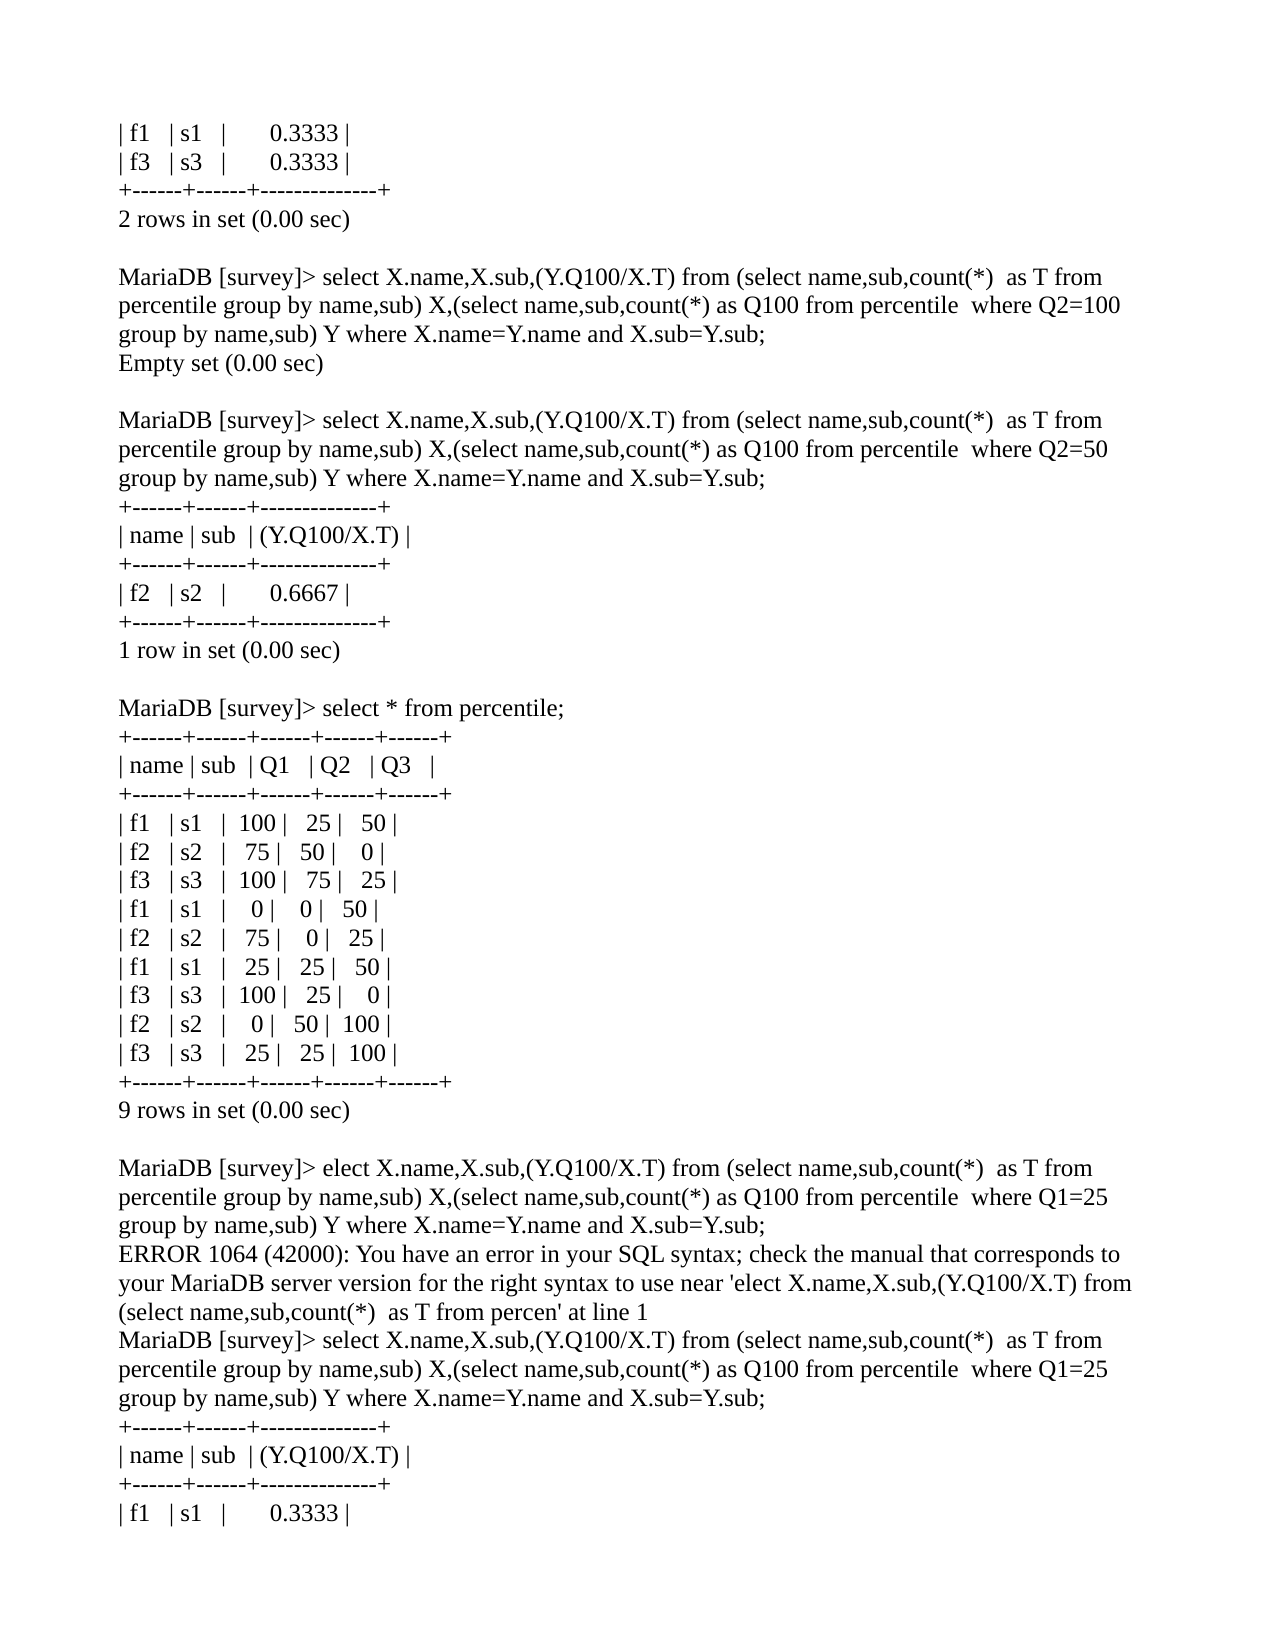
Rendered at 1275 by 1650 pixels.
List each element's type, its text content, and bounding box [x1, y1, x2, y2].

text MariaDB [survey]> select X.name,X.sub,(Y.Q100/X.T) from (select name,sub,count(*) as T from percentile group by name,sub) X,(select name,sub,count(*) as Q100 from percentile where Q1=25 group by name,sub) Y where X.name=Y.name and X.sub=Y.sub; [118, 1326, 1157, 1412]
text | f1 | s1 | 0 | 0 | 50 | [118, 894, 1157, 923]
text +------+------+--------------+ [118, 492, 1157, 521]
text | f1 | s1 | 0.3333 | [118, 118, 1157, 147]
text | f2 | s2 | 75 | 0 | 25 | [118, 923, 1157, 952]
text +------+------+--------------+ [118, 1469, 1157, 1498]
text +------+------+--------------+ [118, 549, 1157, 578]
text | f3 | s3 | 100 | 25 | 0 | [118, 981, 1157, 1009]
text +------+------+------+------+------+ [118, 779, 1157, 808]
text MariaDB [survey]> select X.name,X.sub,(Y.Q100/X.T) from (select name,sub,count(*) as T from percentile group by name,sub) X,(select name,sub,count(*) as Q100 from percentile where Q2=100 group by name,sub) Y where X.name=Y.name and X.sub=Y.sub; [118, 262, 1157, 348]
text | name | sub | Q1 | Q2 | Q3 | [118, 751, 1157, 779]
text +------+------+--------------+ [118, 176, 1157, 204]
text | name | sub | (Y.Q100/X.T) | [118, 1441, 1157, 1469]
text +------+------+------+------+------+ [118, 722, 1157, 751]
text +------+------+------+------+------+ [118, 1067, 1157, 1096]
text | f2 | s2 | 75 | 50 | 0 | [118, 837, 1157, 866]
text ERROR 1064 (42000): You have an error in your SQL syntax; check the manual that corresponds to your MariaDB server version for the right syntax to use near 'elect X.name,X.sub,(Y.Q100/X.T) from (select name,sub,count(*) as T from percen' at line 1 [118, 1239, 1157, 1326]
text 1 row in set (0.00 sec) [118, 636, 1157, 664]
text +------+------+--------------+ [118, 607, 1157, 636]
text | f3 | s3 | 0.3333 | [118, 147, 1157, 176]
text MariaDB [survey]> elect X.name,X.sub,(Y.Q100/X.T) from (select name,sub,count(*) as T from percentile group by name,sub) X,(select name,sub,count(*) as Q100 from percentile where Q1=25 group by name,sub) Y where X.name=Y.name and X.sub=Y.sub; [118, 1153, 1157, 1239]
text 9 rows in set (0.00 sec) [118, 1096, 1157, 1124]
text | name | sub | (Y.Q100/X.T) | [118, 521, 1157, 549]
text 2 rows in set (0.00 sec) [118, 204, 1157, 233]
text | f1 | s1 | 100 | 25 | 50 | [118, 808, 1157, 837]
text Empty set (0.00 sec) [118, 348, 1157, 377]
text MariaDB [survey]> select X.name,X.sub,(Y.Q100/X.T) from (select name,sub,count(*) as T from percentile group by name,sub) X,(select name,sub,count(*) as Q100 from percentile where Q2=50 group by name,sub) Y where X.name=Y.name and X.sub=Y.sub; [118, 406, 1157, 492]
text | f3 | s3 | 100 | 75 | 25 | [118, 866, 1157, 894]
text | f3 | s3 | 25 | 25 | 100 | [118, 1038, 1157, 1067]
text | f2 | s2 | 0.6667 | [118, 578, 1157, 607]
text | f1 | s1 | 25 | 25 | 50 | [118, 952, 1157, 981]
text MariaDB [survey]> select * from percentile; [118, 693, 1157, 722]
text | f2 | s2 | 0 | 50 | 100 | [118, 1009, 1157, 1038]
text | f1 | s1 | 0.3333 | [118, 1498, 1157, 1527]
text +------+------+--------------+ [118, 1412, 1157, 1441]
